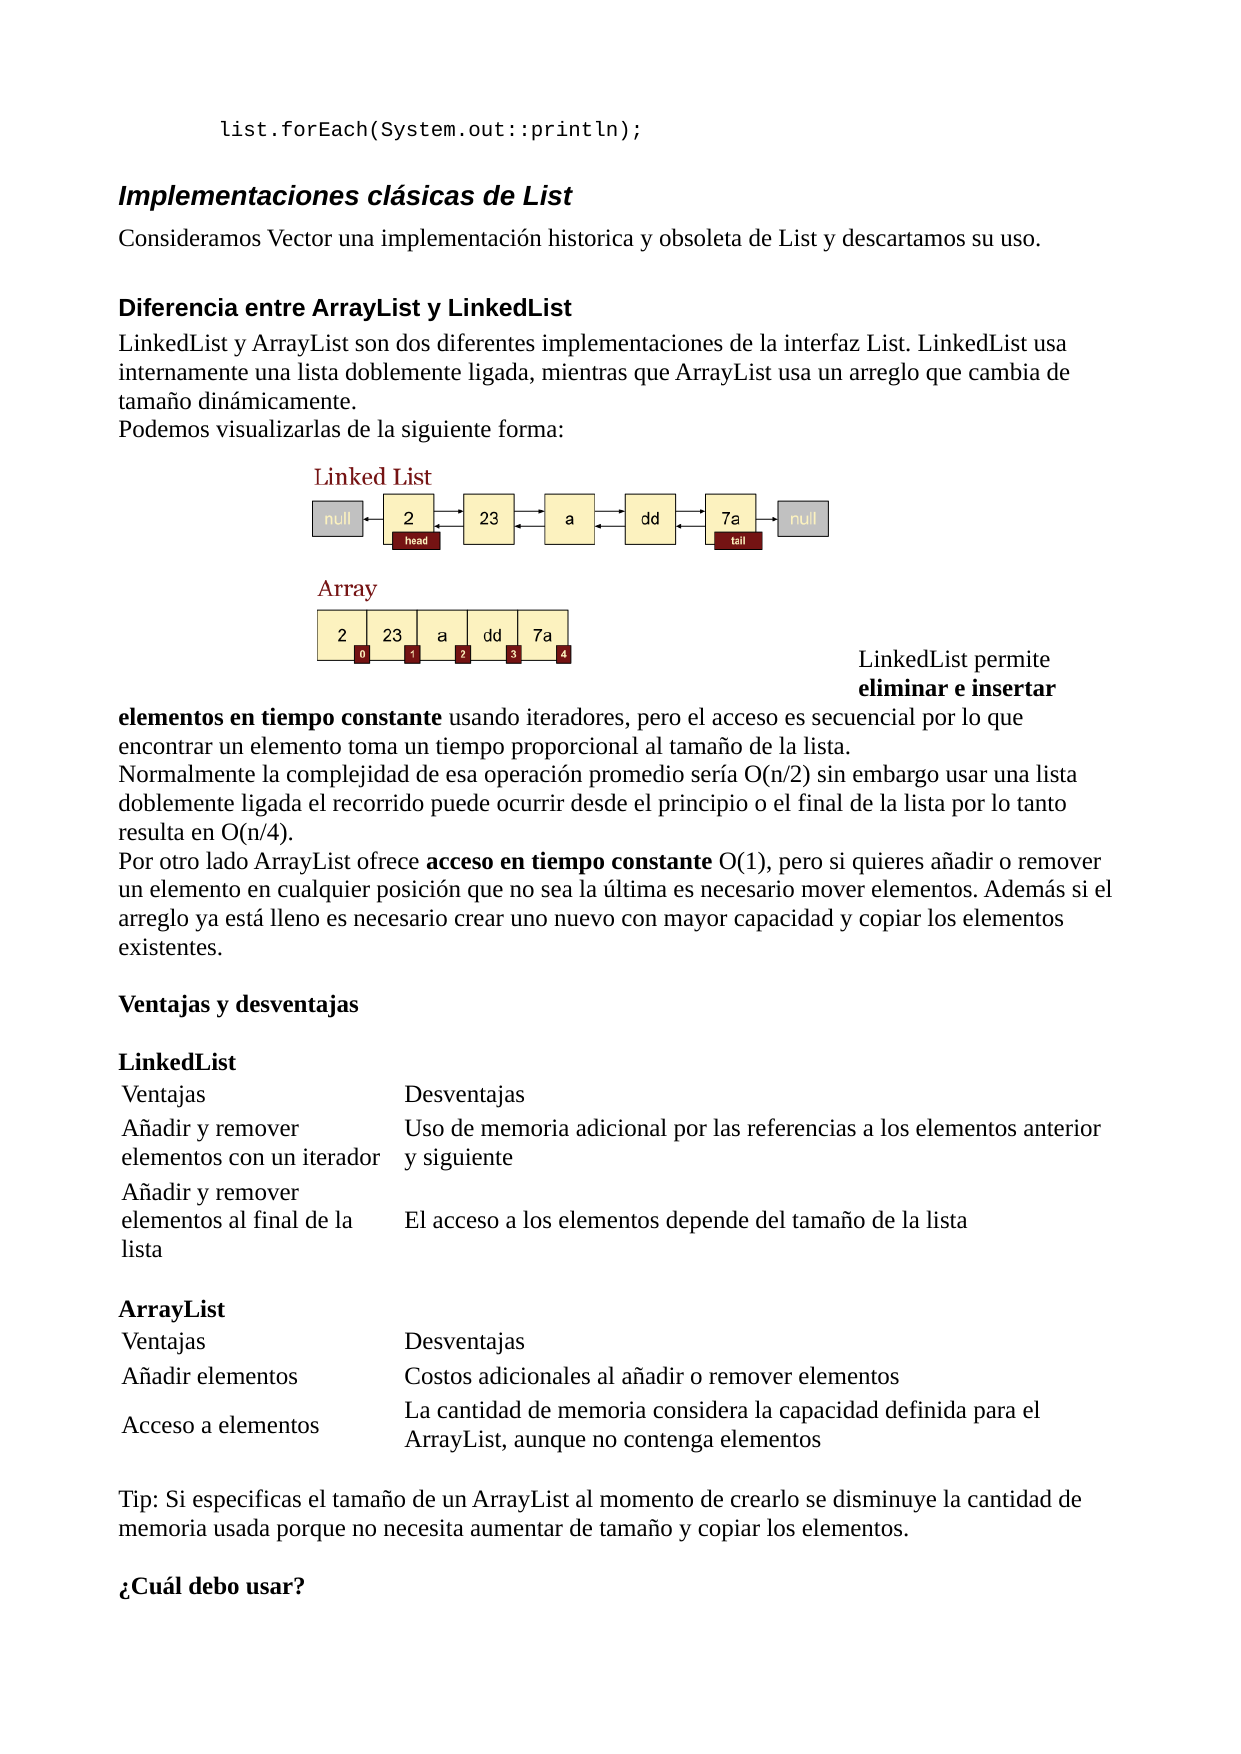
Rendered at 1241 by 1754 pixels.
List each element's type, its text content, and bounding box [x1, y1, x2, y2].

table_header Desventajas [401, 1076, 1122, 1110]
table_cell La cantidad de memoria considera la capacidad definida para el ArrayList, aunque no contenga elementos [401, 1393, 1122, 1456]
text ¿Cuál debo usar? [118, 1571, 1122, 1599]
table_cell Uso de memoria adicional por las referencias a los elementos anterior y siguiente [401, 1110, 1122, 1174]
text Ventajas y desventajas [118, 989, 1122, 1018]
picture [293, 448, 858, 682]
table_cell Añadir y remover elementos con un iterador [118, 1110, 401, 1174]
subtitle Diferencia entre ArrayList y LinkedList [118, 293, 1122, 322]
text Podemos visualizarlas de la siguiente forma: [118, 414, 1122, 443]
text LinkedList [118, 1047, 1122, 1076]
table_cell Añadir elementos [118, 1358, 401, 1392]
text Tip: Si especificas el tamaño de un ArrayList al momento de crearlo se disminuye la cantidad de memoria usada porque no necesita aumentar de tamaño y copiar los elementos. [118, 1484, 1122, 1542]
text Consideramos Vector una implementación historica y obsoleta de List y descartamos su uso. [118, 223, 1122, 252]
table_cell El acceso a los elementos depende del tamaño de la lista [401, 1174, 1122, 1266]
text LinkedList permite eliminar e insertar elementos en tiempo constante usando iteradores, pero el acceso es secuencial por lo que encontrar un elemento toma un tiempo proporcional al tamaño de la lista. Normalmente la complejidad de esa operación promedio sería O(n/2) sin embargo usar una lista doblemente ligada el recorrido puede ocurrir desde el principio o el final de la lista por lo tanto resulta en O(n/4). [118, 644, 1122, 846]
table_cell Añadir y remover elementos al final de la lista [118, 1174, 401, 1266]
text LinkedList y ArrayList son dos diferentes implementaciones de la interfaz List. LinkedList usa internamente una lista doblemente ligada, mientras que ArrayList usa un arreglo que cambia de tamaño dinámicamente. [118, 328, 1122, 414]
text list.forEach(System.out::println); [118, 119, 1122, 143]
text ArrayList [118, 1294, 1122, 1323]
subtitle Implementaciones clásicas de List [118, 179, 1122, 211]
table_cell Costos adicionales al añadir o remover elementos [401, 1358, 1122, 1392]
table_header Ventajas [118, 1323, 401, 1358]
text Por otro lado ArrayList ofrece acceso en tiempo constante O(1), pero si quieres añadir o remover un elemento en cualquier posición que no sea la última es necesario mover elementos. Además si el arreglo ya está lleno es necesario crear uno nuevo con mayor capacidad y copiar los elementos existentes. [118, 846, 1122, 961]
table_cell Acceso a elementos [118, 1393, 401, 1456]
table_header Ventajas [118, 1076, 401, 1110]
table_header Desventajas [401, 1323, 1122, 1358]
